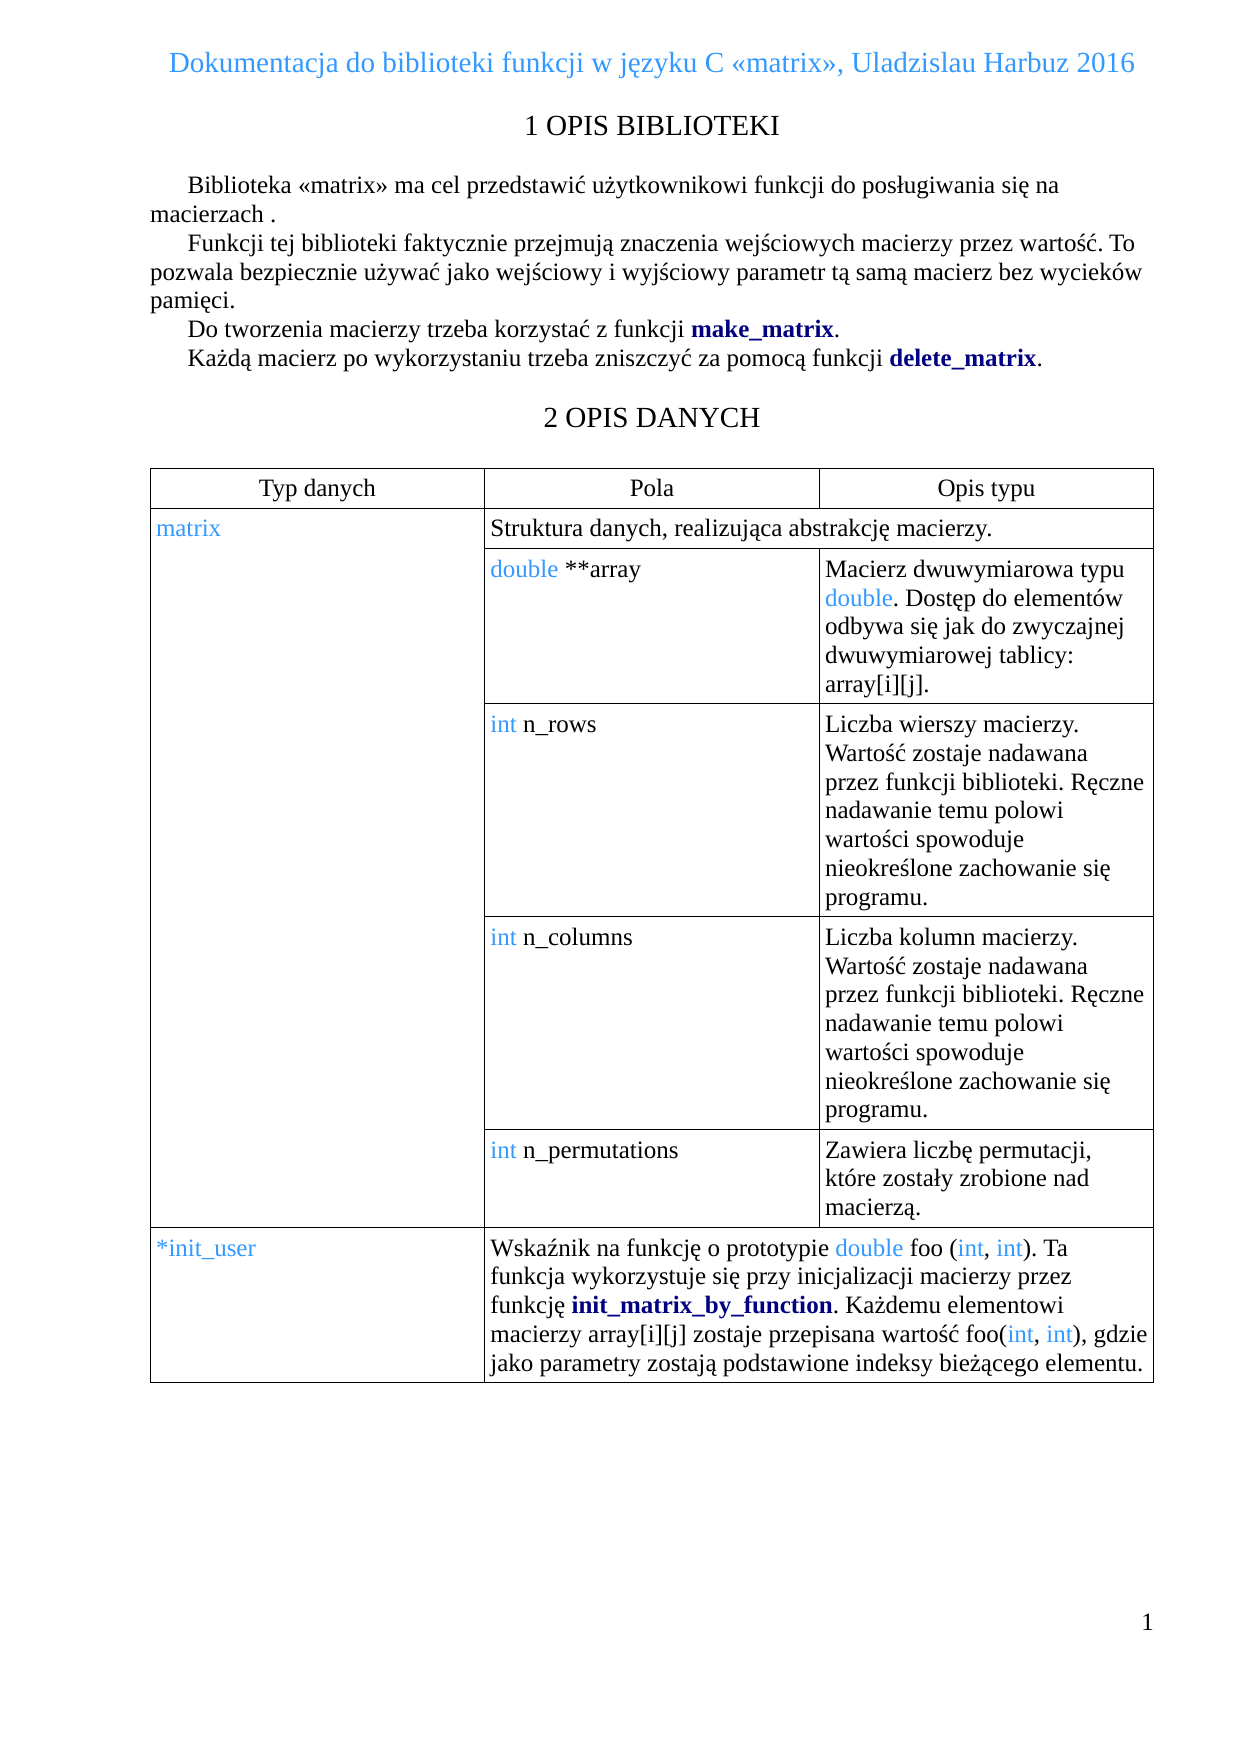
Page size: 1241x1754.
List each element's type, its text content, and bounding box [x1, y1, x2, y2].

table_header Pola [485, 469, 819, 508]
table_cell int n_permutations [485, 1130, 819, 1227]
table_cell Wskaźnik na funkcję o prototypie double foo (int, int). Ta funkcja wykorzystuje się przy inicjalizacji macierzy przez funkcję init_matrix_by_function. Każdemu elementowi macierzy array[i][j] zostaje przepisana wartość foo(int, int), gdzie jako parametry zostają podstawione indeksy bieżącego elementu. [485, 1228, 1153, 1382]
table_cell int n_rows [485, 704, 819, 916]
text Biblioteka «matrix» ma cel przedstawić użytkownikowi funkcji do posługiwania się na macierzach . [150, 170, 1153, 228]
table_header Opis typu [820, 469, 1153, 508]
table_cell Macierz dwuwymiarowa typu double. Dostęp do elementów odbywa się jak do zwyczajnej dwuwymiarowej tablicy: array[i][j]. [820, 549, 1153, 703]
text Każdą macierz po wykorzystaniu trzeba zniszczyć za pomocą funkcji delete_matrix. [150, 343, 1153, 372]
table_cell Zawiera liczbę permutacji, które zostały zrobione nad macierzą. [820, 1130, 1153, 1227]
table_cell Liczba kolumn macierzy. Wartość zostaje nadawana przez funkcji biblioteki. Ręczne nadawanie temu polowi wartości spowoduje nieokreślone zachowanie się programu. [820, 917, 1153, 1129]
table_cell *init_user [151, 1228, 484, 1382]
text Funkcji tej biblioteki faktycznie przejmują znaczenia wejściowych macierzy przez wartość. To pozwala bezpiecznie używać jako wejściowy i wyjściowy parametr tą samą macierz bez wycieków pamięci. [150, 228, 1153, 314]
table_cell matrix [151, 509, 484, 1227]
text Do tworzenia macierzy trzeba korzystać z funkcji make_matrix. [150, 314, 1153, 343]
table_cell int n_columns [485, 917, 819, 1129]
table_header Typ danych [151, 469, 484, 508]
text 1 OPIS BIBLIOTEKI [150, 108, 1153, 142]
text 2 OPIS DANYCH [150, 400, 1153, 434]
table_cell Struktura danych, realizująca abstrakcję macierzy. [485, 509, 1153, 548]
table_cell Liczba wierszy macierzy. Wartość zostaje nadawana przez funkcji biblioteki. Ręczne nadawanie temu polowi wartości spowoduje nieokreślone zachowanie się programu. [820, 704, 1153, 916]
table_cell double **array [485, 549, 819, 703]
